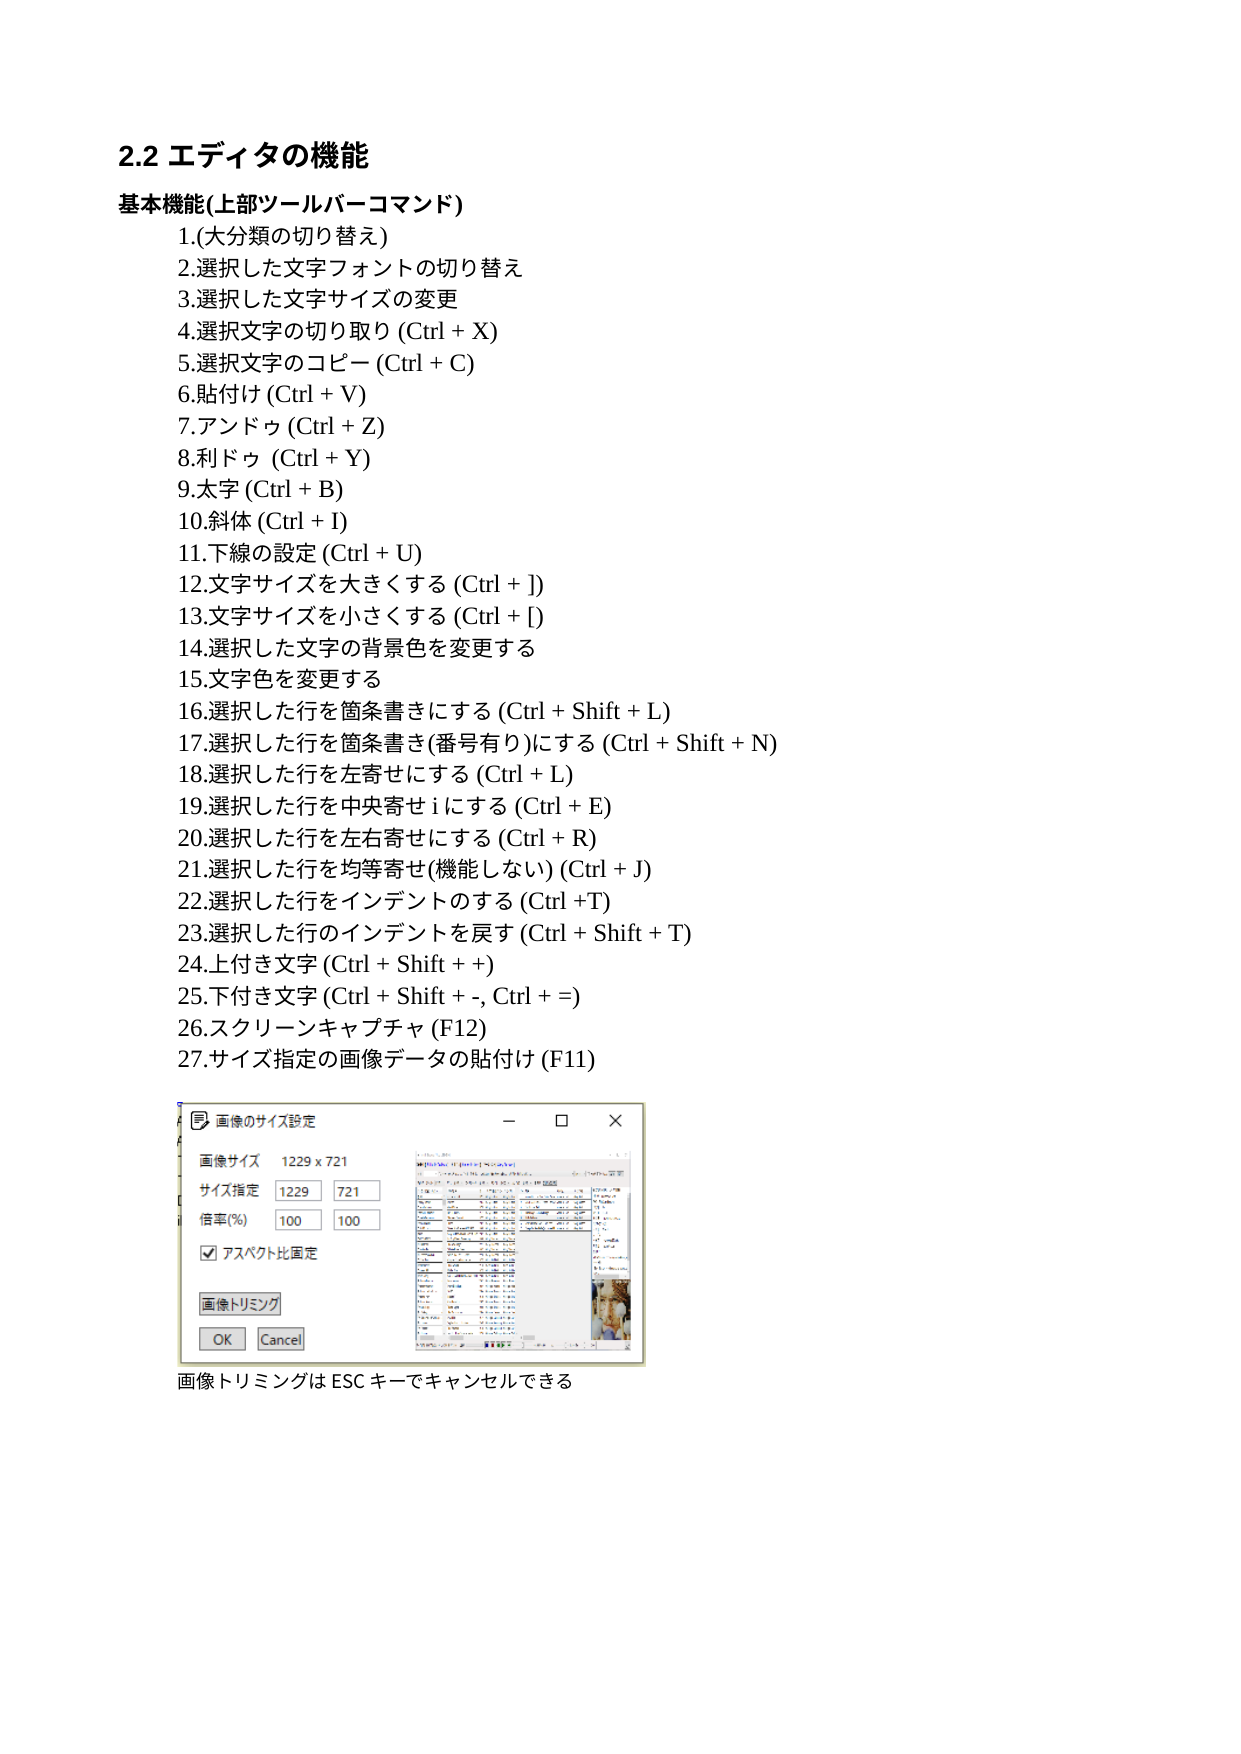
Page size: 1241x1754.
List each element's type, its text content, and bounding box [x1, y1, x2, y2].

text 19.選択した行を中央寄せiにする (Ctrl + E) [177, 789, 1122, 821]
text 12.文字サイズを大きくする (Ctrl + ]) [177, 567, 1122, 599]
text 4.選択文字の切り取り (Ctrl + X) [177, 314, 1122, 346]
text 15.文字色を変更する [177, 662, 1122, 694]
text 11.下線の設定 (Ctrl + U) [177, 536, 1122, 567]
text 21.選択した行を均等寄せ(機能しない) (Ctrl + J) [177, 852, 1122, 884]
text 13.文字サイズを小さくする (Ctrl + [) [177, 599, 1122, 631]
text 20.選択した行を左右寄せにする (Ctrl + R) [177, 821, 1122, 852]
text 16.選択した行を箇条書きにする (Ctrl + Shift + L) [177, 694, 1122, 726]
text 画像トリミングは ESCキーでキャンセルできる [177, 1367, 1122, 1394]
text 14.選択した文字の背景色を変更する [177, 631, 1122, 662]
text 18.選択した行を左寄せにする (Ctrl + L) [177, 757, 1122, 789]
text 27.サイズ指定の画像データの貼付け (F11) [177, 1042, 1122, 1074]
text 基本機能(上部ツールバーコマンド) [118, 187, 1122, 219]
text 2.選択した文字フォントの切り替え [177, 251, 1122, 282]
text 8.利ドゥ (Ctrl + Y) [177, 441, 1122, 472]
text 10.斜体 (Ctrl + I) [177, 504, 1122, 536]
text 26.スクリーンキャプチャ (F12) [177, 1011, 1122, 1042]
text 7.アンドゥ (Ctrl + Z) [177, 409, 1122, 441]
text 6.貼付け (Ctrl + V) [177, 377, 1122, 409]
text 22.選択した行をインデントのする (Ctrl +T) [177, 884, 1122, 916]
text 24.上付き文字 (Ctrl + Shift + +) [177, 947, 1122, 979]
text 25.下付き文字 (Ctrl + Shift + -, Ctrl + =) [177, 979, 1122, 1011]
picture [177, 1102, 646, 1367]
text 17.選択した行を箇条書き(番号有り)にする (Ctrl + Shift + N) [177, 726, 1122, 757]
text 23.選択した行のインデントを戻す (Ctrl + Shift + T) [177, 916, 1122, 947]
text 9.太字 (Ctrl + B) [177, 472, 1122, 504]
text 1.(大分類の切り替え) [177, 219, 1122, 251]
text 5.選択文字のコピー (Ctrl + C) [177, 346, 1122, 377]
text 3.選択した文字サイズの変更 [177, 282, 1122, 314]
subtitle 2.2 エディタの機能 [118, 133, 1122, 175]
